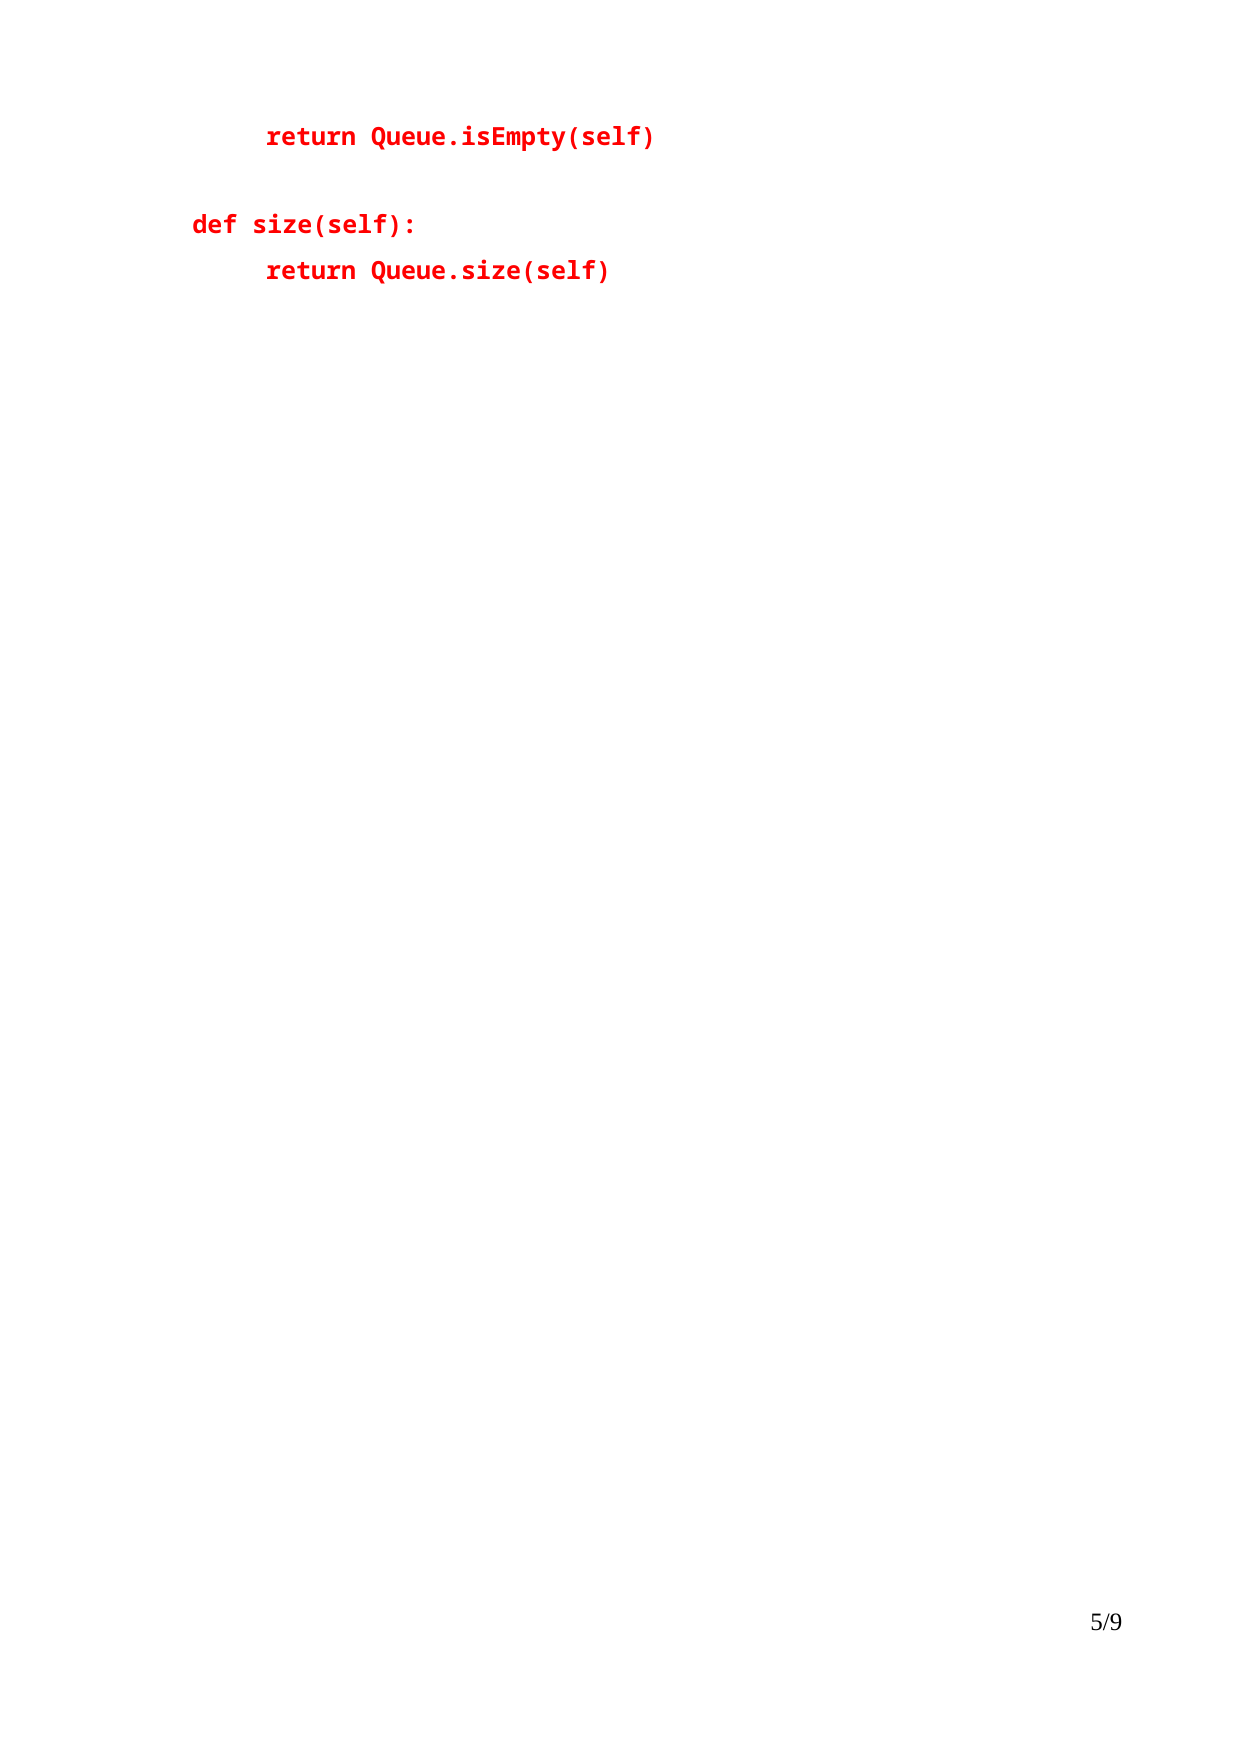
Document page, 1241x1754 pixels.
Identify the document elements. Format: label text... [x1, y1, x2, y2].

text return Queue.size(self) [118, 253, 1122, 287]
text def size(self): [118, 206, 1122, 240]
text return Queue.isEmpty(self) [118, 118, 1122, 152]
